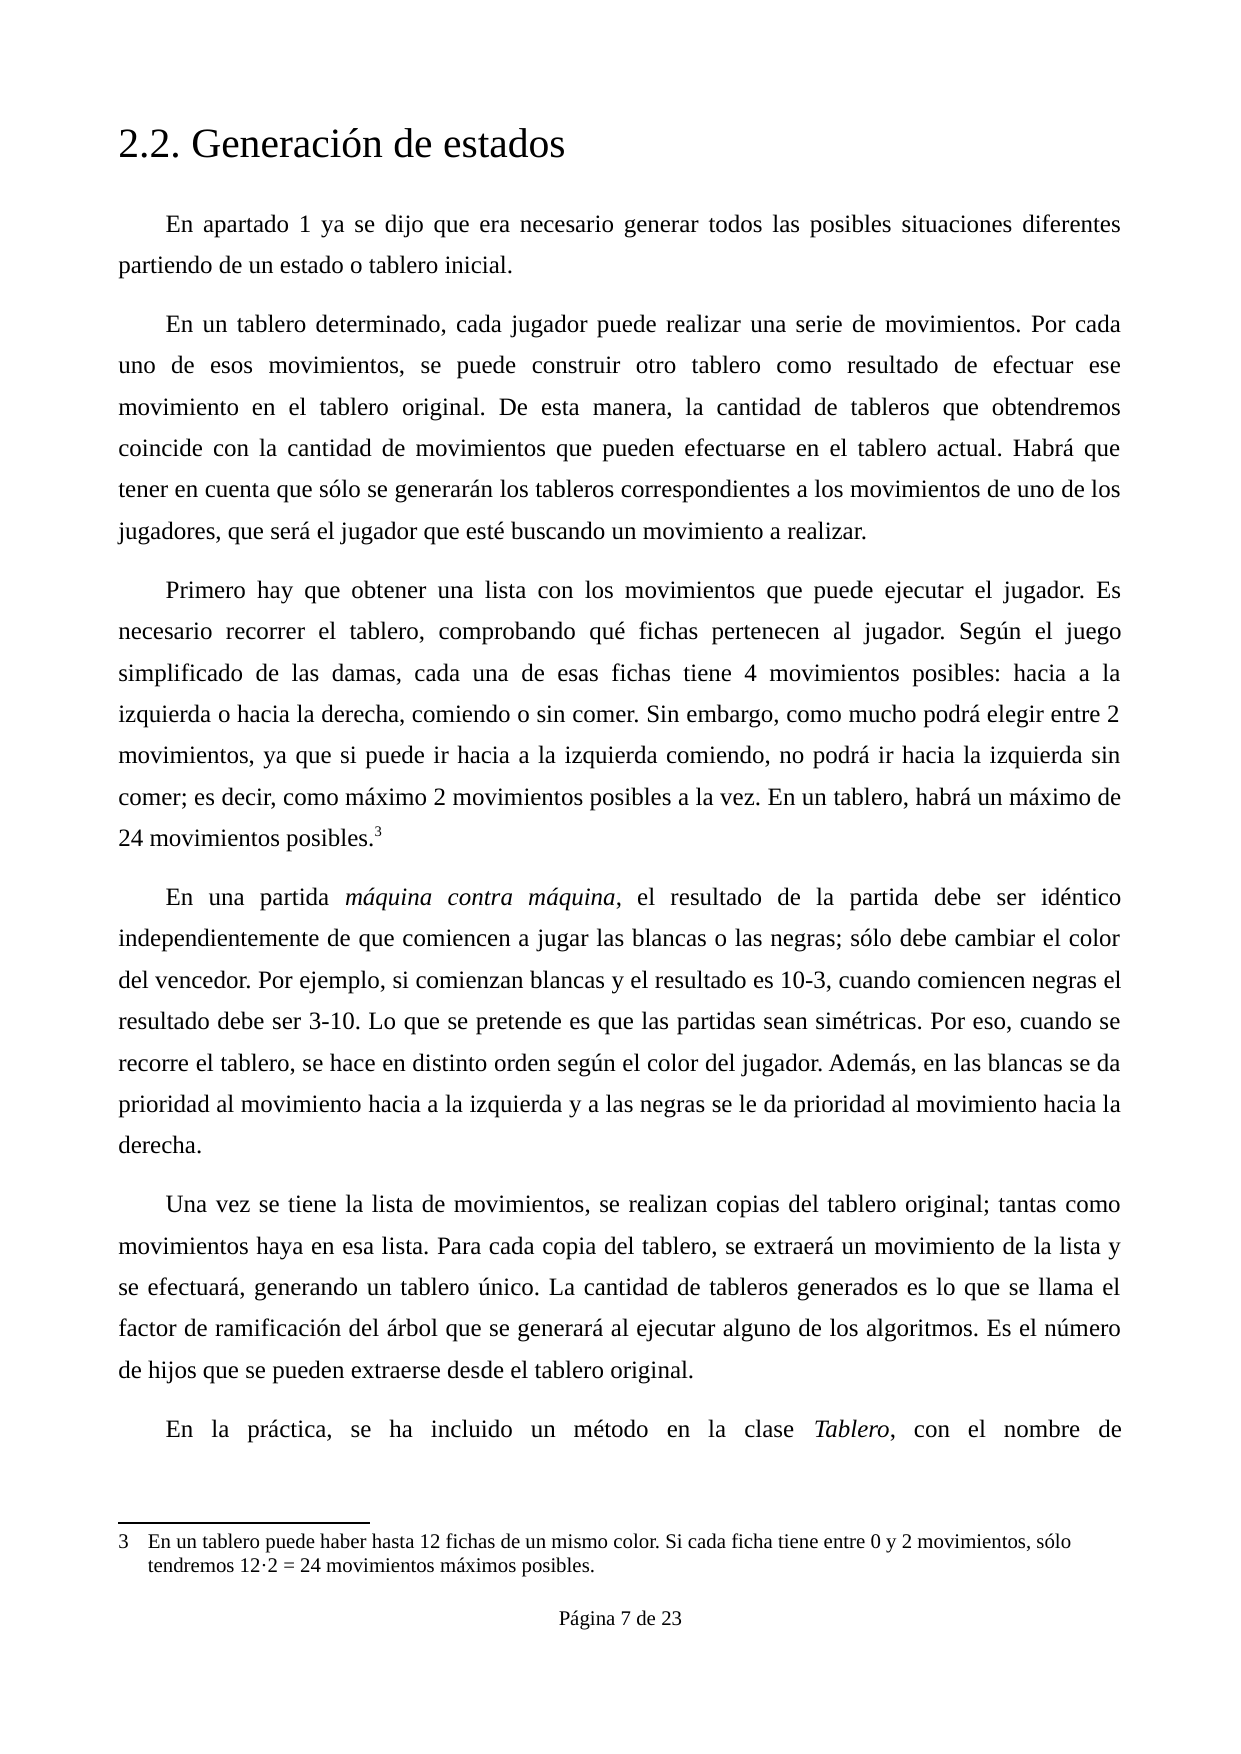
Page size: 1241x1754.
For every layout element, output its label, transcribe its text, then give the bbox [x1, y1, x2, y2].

text En la práctica, se ha incluido un método en la clase Tablero, con el nombre de [118, 1404, 1122, 1446]
text En apartado 1 ya se dijo que era necesario generar todos las posibles situaciones diferentes partiendo de un estado o tablero inicial. [118, 199, 1122, 282]
text En un tablero determinado, cada jugador puede realizar una serie de movimientos. Por cada uno de esos movimientos, se puede construir otro tablero como resultado de efectuar ese movimiento en el tablero original. De esta manera, la cantidad de tableros que obtendremos coincide con la cantidad de movimientos que pueden efectuarse en el tablero actual. Habrá que tener en cuenta que sólo se generarán los tableros correspondientes a los movimientos de uno de los jugadores, que será el jugador que esté buscando un movimiento a realizar. [118, 299, 1122, 548]
text Primero hay que obtener una lista con los movimientos que puede ejecutar el jugador. Es necesario recorrer el tablero, comprobando qué fichas pertenecen al jugador. Según el juego simplificado de las damas, cada una de esas fichas tiene 4 movimientos posibles: hacia a la izquierda o hacia la derecha, comiendo o sin comer. Sin embargo, como mucho podrá elegir entre 2 movimientos, ya que si puede ir hacia a la izquierda comiendo, no podrá ir hacia la izquierda sin comer; es decir, como máximo 2 movimientos posibles a la vez. En un tablero, habrá un máximo de 24 movimientos posibles. [118, 565, 1122, 855]
text Una vez se tiene la lista de movimientos, se realizan copias del tablero original; tantas como movimientos haya en esa lista. Para cada copia del tablero, se extraerá un movimiento de la lista y se efectuará, generando un tablero único. La cantidad de tableros generados es lo que se llama el factor de ramificación del árbol que se generará al ejecutar alguno de los algoritmos. Es el número de hijos que se pueden extraerse desde el tablero original. [118, 1180, 1122, 1386]
text En un tablero puede haber hasta 12 fichas de un mismo color. Si cada ficha tiene entre 0 y 2 movimientos, sólo tendremos 12·2 = 24 movimientos máximos posibles. [118, 1529, 1122, 1577]
text En una partida máquina contra máquina, el resultado de la partida debe ser idéntico independientemente de que comiencen a jugar las blancas o las negras; sólo debe cambiar el color del vencedor. Por ejemplo, si comienzan blancas y el resultado es 10-3, cuando comiencen negras el resultado debe ser 3-10. Lo que se pretende es que las partidas sean simétricas. Por eso, cuando se recorre el tablero, se hace en distinto orden según el color del jugador. Además, en las blancas se da prioridad al movimiento hacia a la izquierda y a las negras se le da prioridad al movimiento hacia la derecha. [118, 872, 1122, 1162]
subtitle 2.2. Generación de estados [118, 118, 1122, 166]
